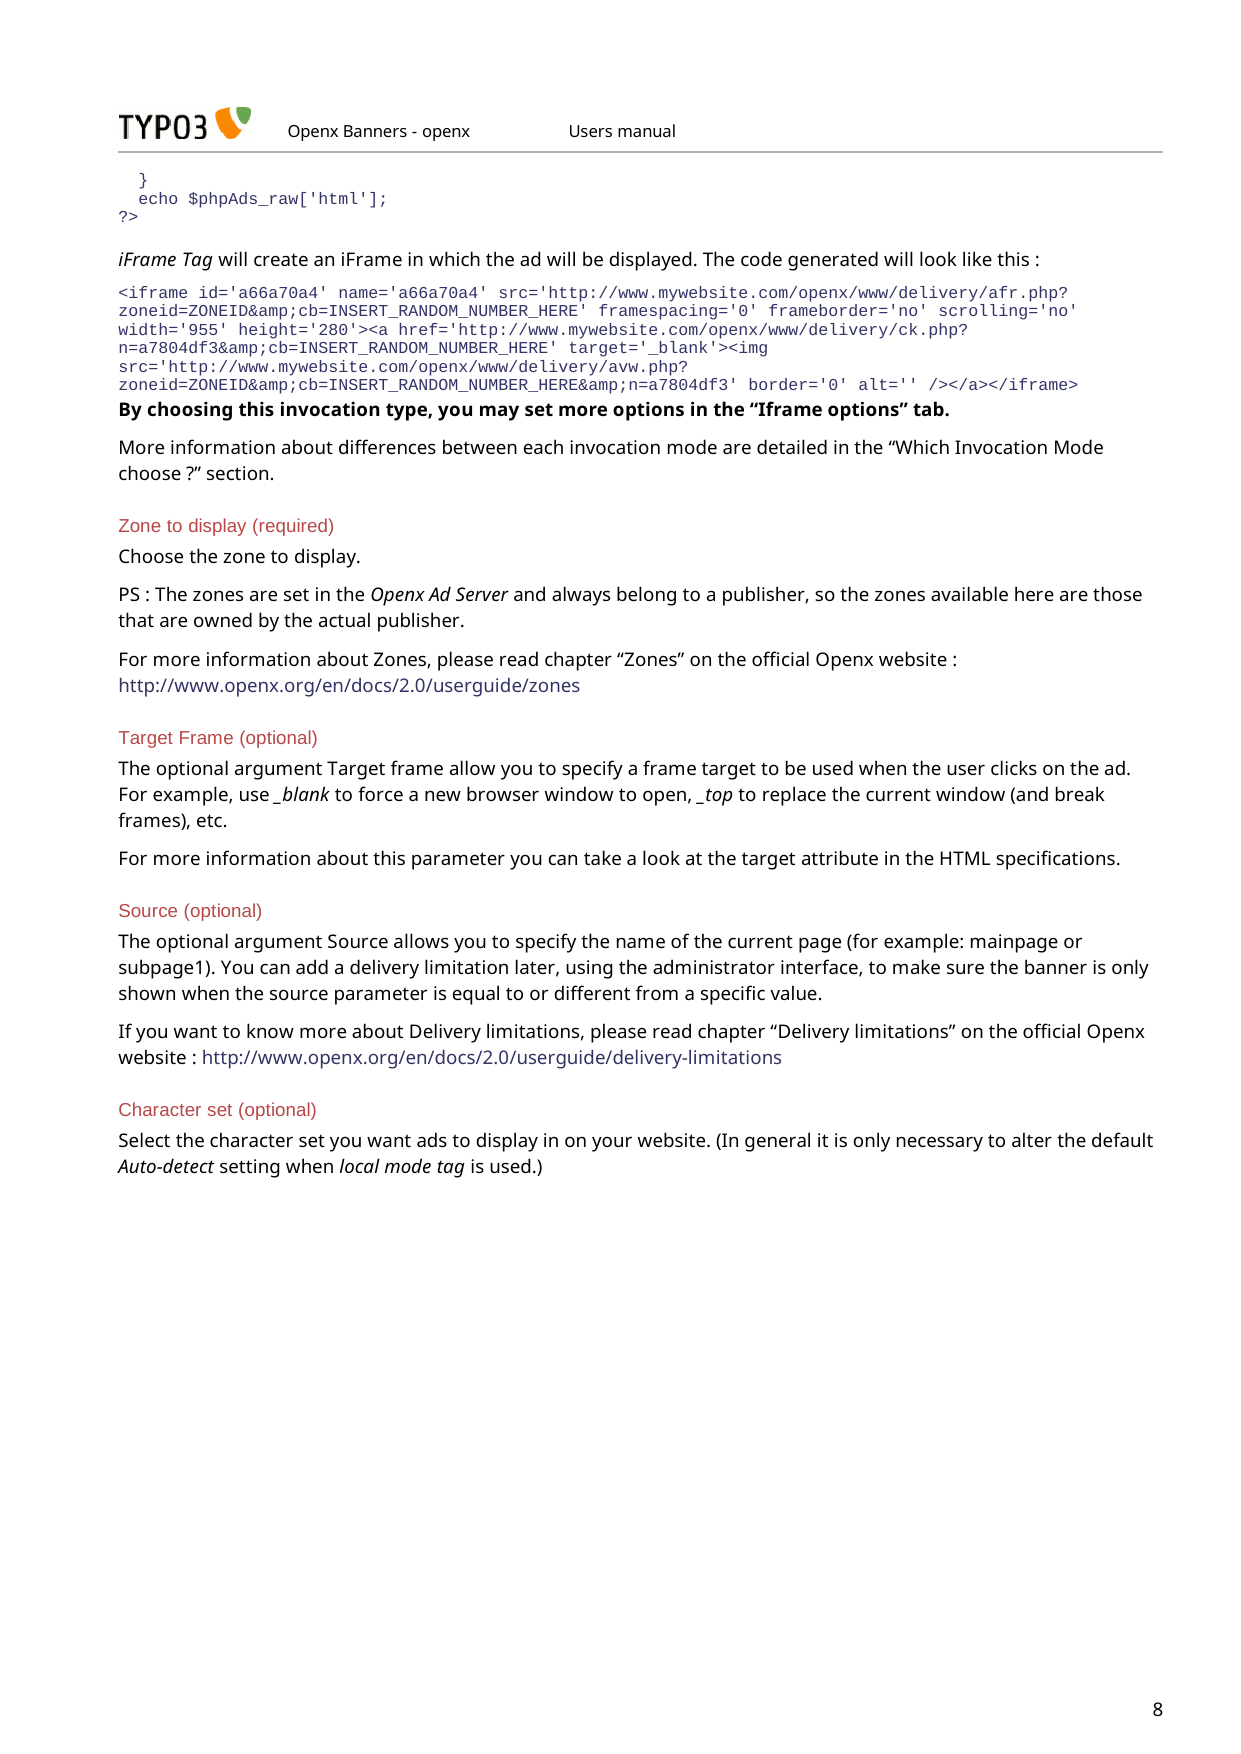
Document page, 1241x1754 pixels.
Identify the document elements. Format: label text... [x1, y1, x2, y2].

text ?> [118, 209, 1163, 228]
text iFrame Tag will create an iFrame in which the ad will be displayed. The code generated will look like this : [118, 246, 1163, 272]
text Choose the zone to display. [118, 543, 1163, 569]
text More information about differences between each invocation mode are detailed in the “Which Invocation Mode choose ?” section. [118, 434, 1163, 486]
picture [118, 106, 254, 139]
text echo $phpAds_raw['html']; [118, 191, 1163, 209]
text If you want to know more about Delivery limitations, please read chapter “Delivery limitations” on the official Openx website : http://www.openx.org/en/docs/2.0/userguide/delivery-limitations [118, 1018, 1163, 1070]
text For more information about Zones, please read chapter “Zones” on the official Openx website : http://www.openx.org/en/docs/2.0/userguide/zones [118, 646, 1163, 698]
subtitle Character set (optional) [118, 1100, 1163, 1121]
subtitle Source (optional) [118, 901, 1163, 922]
text For more information about this parameter you can take a look at the target attribute in the HTML specifications. [118, 845, 1163, 871]
text By choosing this invocation type, you may set more options in the “Iframe options” tab. [118, 396, 1163, 422]
text The optional argument Source allows you to specify the name of the current page (for example: mainpage or subpage1). You can add a delivery limitation later, using the administrator interface, to make sure the banner is only shown when the source parameter is equal to or different from a specific value. [118, 928, 1163, 1006]
subtitle Target Frame (optional) [118, 727, 1163, 748]
text <iframe id='a66a70a4' name='a66a70a4' src='http://www.mywebsite.com/openx/www/delivery/afr.php?zoneid=ZONEID&amp;cb=INSERT_RANDOM_NUMBER_HERE' framespacing='0' frameborder='no' scrolling='no' width='955' height='280'><a href='http://www.mywebsite.com/openx/www/delivery/ck.php?n=a7804df3&amp;cb=INSERT_RANDOM_NUMBER_HERE' target='_blank'><img src='http://www.mywebsite.com/openx/www/delivery/avw.php?zoneid=ZONEID&amp;cb=INSERT_RANDOM_NUMBER_HERE&amp;n=a7804df3' border='0' alt='' /></a></iframe> [118, 284, 1163, 396]
text The optional argument Target frame allow you to specify a frame target to be used when the user clicks on the ad. For example, use _blank to force a new browser window to open, _top to replace the current window (and break frames), etc. [118, 754, 1163, 833]
text Select the character set you want ads to display in on your website. (In general it is only necessary to alter the default Auto-detect setting when local mode tag is used.) [118, 1127, 1163, 1179]
subtitle Zone to display (required) [118, 516, 1163, 537]
text PS : The zones are set in the Openx Ad Server and always belong to a publisher, so the zones available here are those that are owned by the actual publisher. [118, 581, 1163, 633]
text } [118, 172, 1163, 191]
